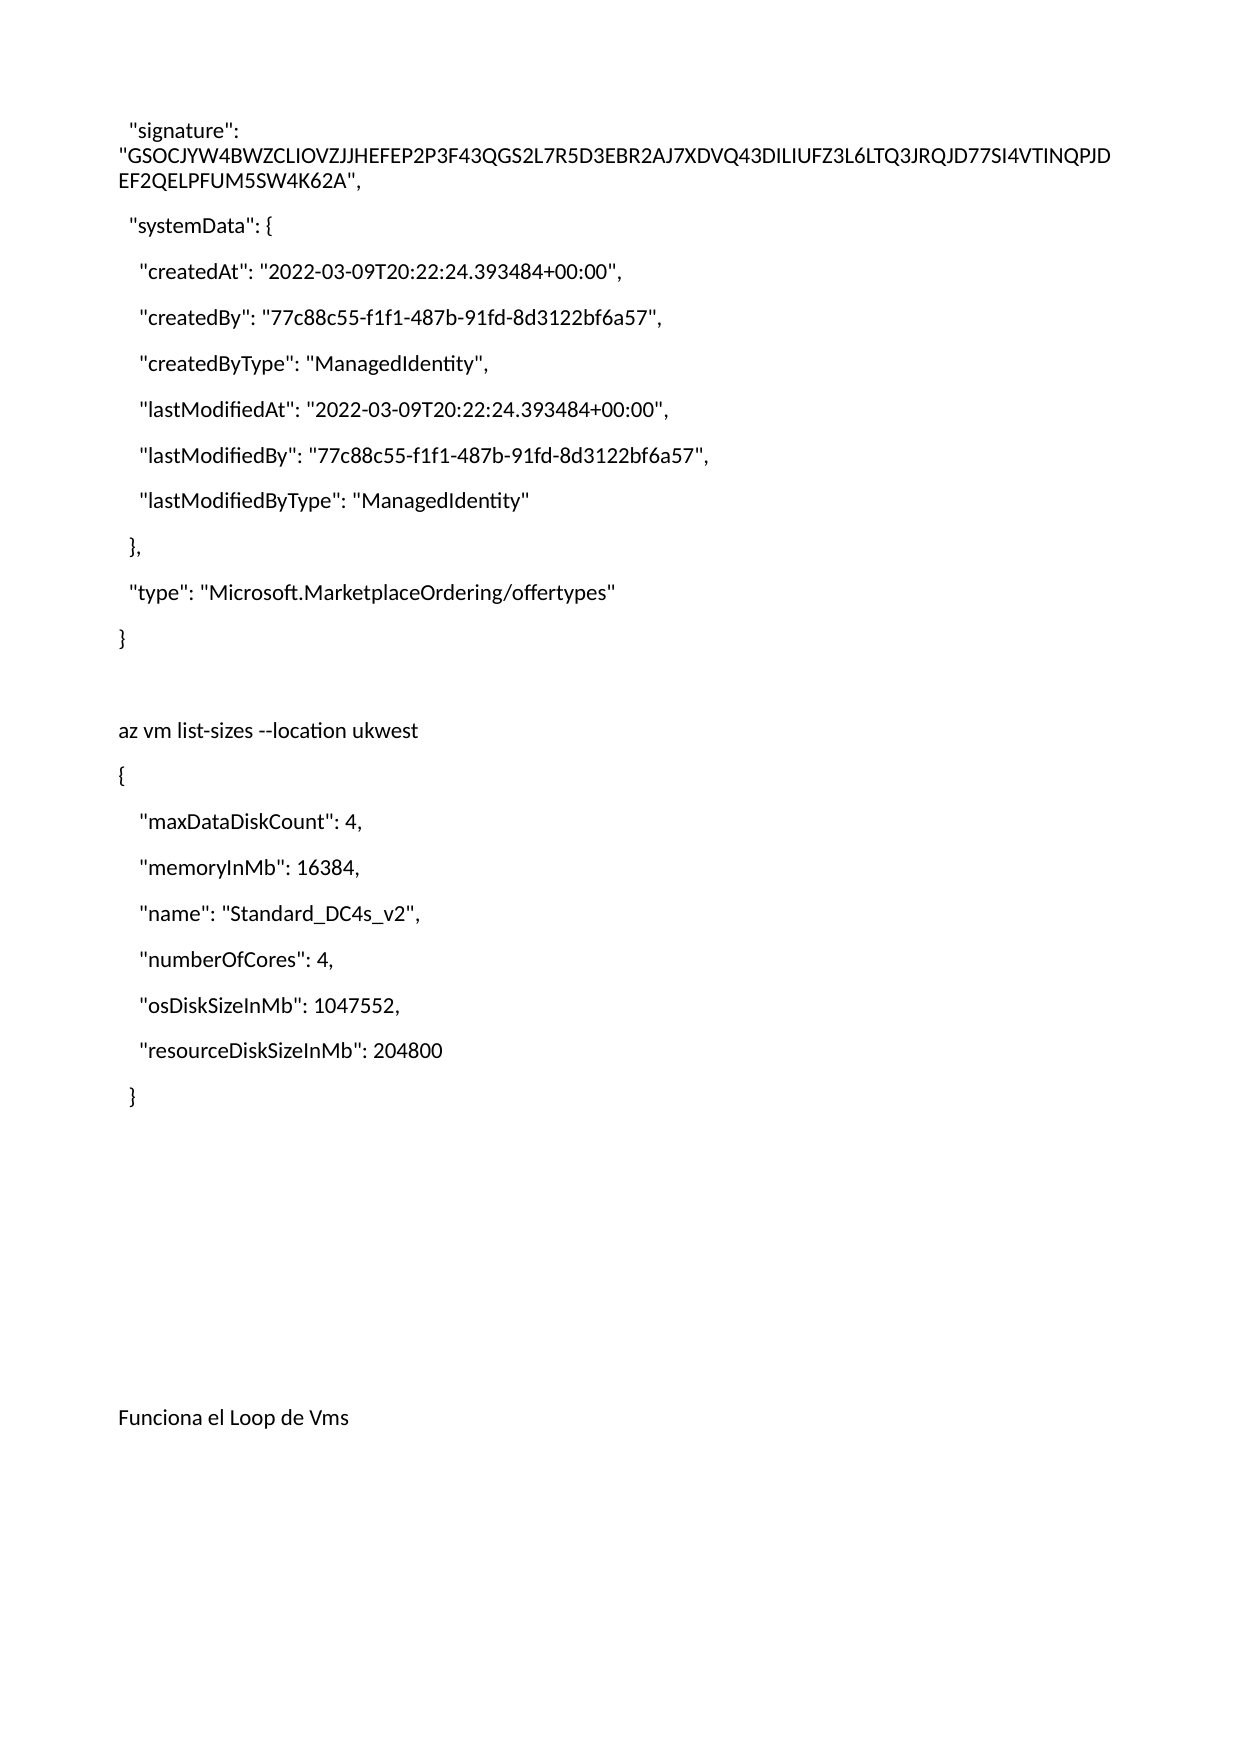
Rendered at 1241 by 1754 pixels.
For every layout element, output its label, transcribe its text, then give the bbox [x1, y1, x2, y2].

text { [118, 764, 1122, 789]
text "lastModifiedByType": "ManagedIdentity" [118, 489, 1122, 514]
text "resourceDiskSizeInMb": 204800 [118, 1039, 1122, 1064]
text } [118, 626, 1122, 651]
text "memoryInMb": 16384, [118, 856, 1122, 881]
text } [118, 1085, 1122, 1110]
text "osDiskSizeInMb": 1047552, [118, 993, 1122, 1018]
text "signature": "GSOCJYW4BWZCLIOVZJJHEFEP2P3F43QGS2L7R5D3EBR2AJ7XDVQ43DILIUFZ3L6LTQ3JRQJD77SI4VTINQPJDEF2QELPFUM5SW4K62A", [118, 118, 1122, 193]
text "systemData": { [118, 214, 1122, 239]
text "lastModifiedAt": "2022-03-09T20:22:24.393484+00:00", [118, 397, 1122, 422]
text Funciona el Loop de Vms [118, 1406, 1122, 1431]
text "createdByType": "ManagedIdentity", [118, 351, 1122, 376]
text "name": "Standard_DC4s_v2", [118, 901, 1122, 926]
text "maxDataDiskCount": 4, [118, 810, 1122, 835]
text "type": "Microsoft.MarketplaceOrdering/offertypes" [118, 581, 1122, 606]
text }, [118, 535, 1122, 560]
text "createdAt": "2022-03-09T20:22:24.393484+00:00", [118, 260, 1122, 285]
text az vm list-sizes --location ukwest [118, 718, 1122, 743]
text "createdBy": "77c88c55-f1f1-487b-91fd-8d3122bf6a57", [118, 306, 1122, 331]
text "numberOfCores": 4, [118, 947, 1122, 972]
text "lastModifiedBy": "77c88c55-f1f1-487b-91fd-8d3122bf6a57", [118, 443, 1122, 468]
